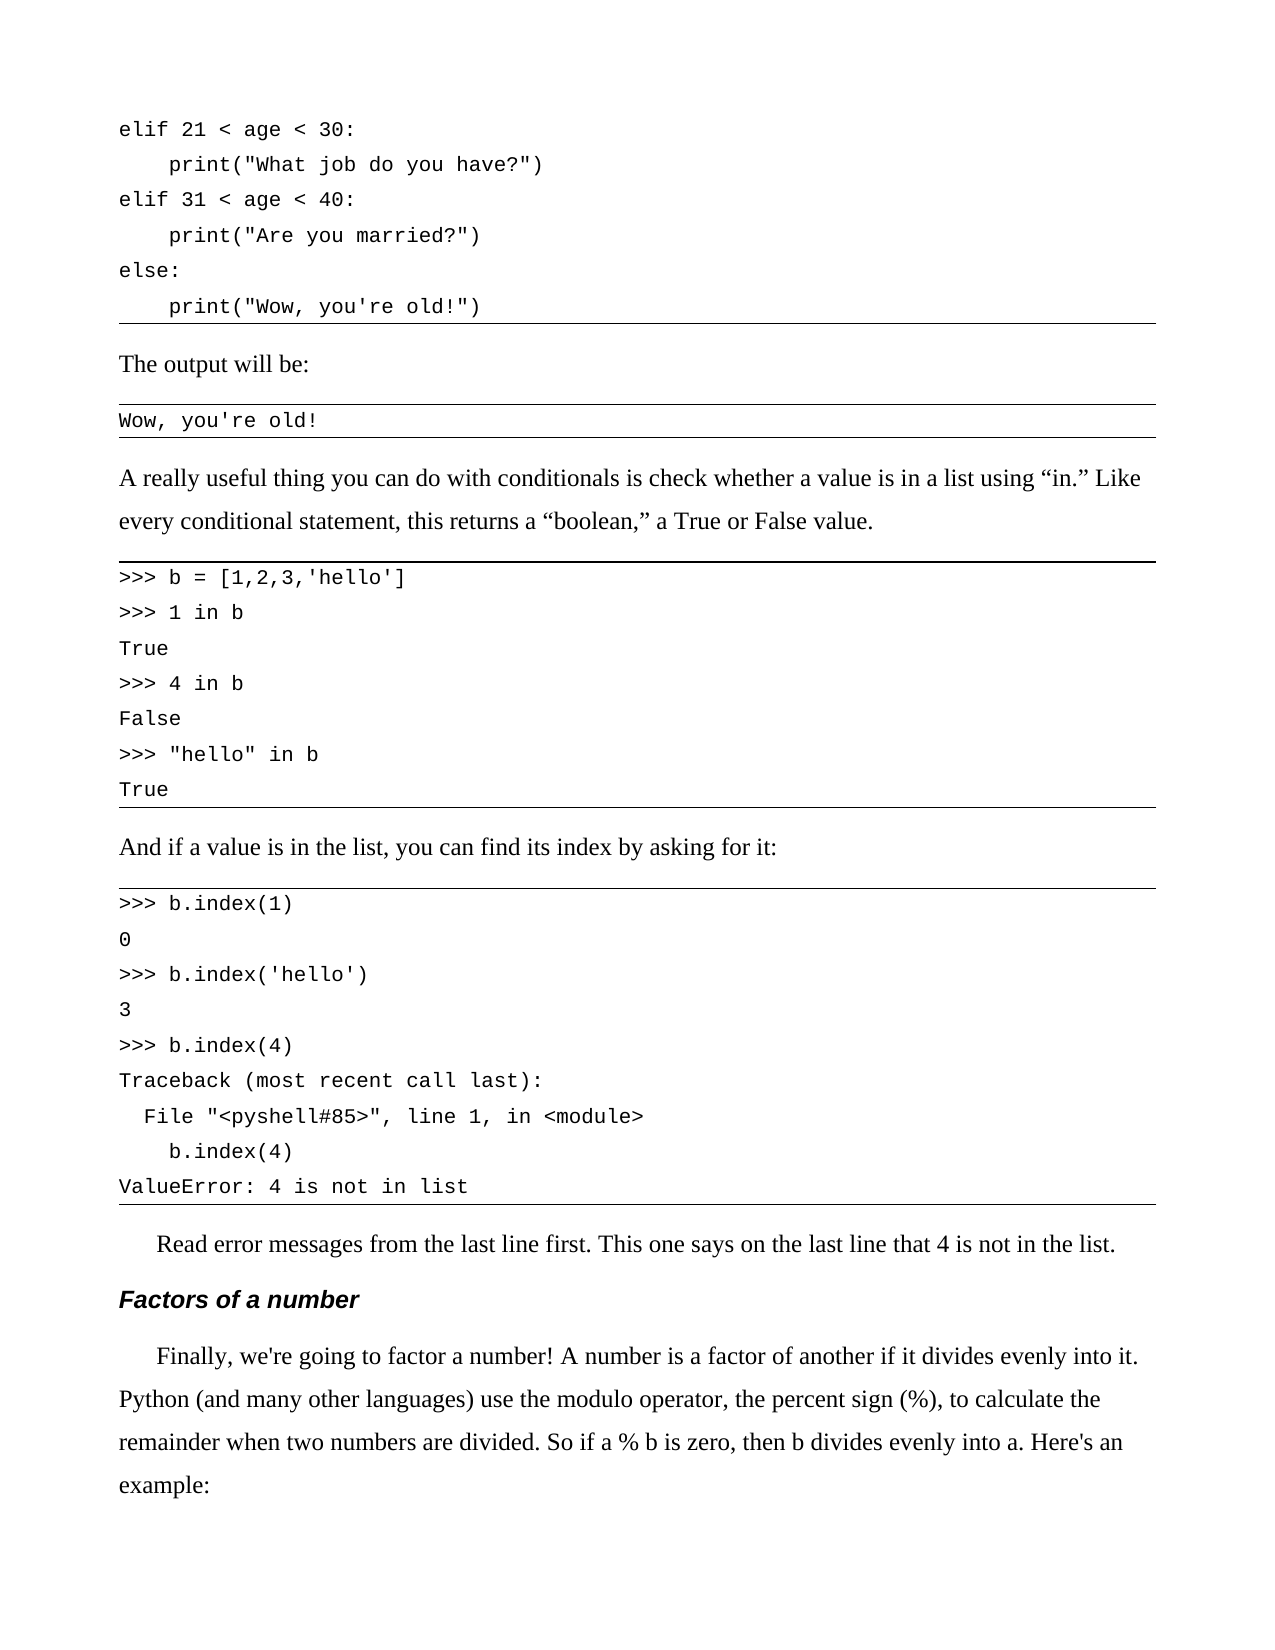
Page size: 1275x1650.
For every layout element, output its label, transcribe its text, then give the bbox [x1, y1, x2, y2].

text True [118, 779, 1156, 808]
text Traceback (most recent call last): [118, 1070, 1156, 1094]
text print("Wow, you're old!") [118, 296, 1156, 324]
text else: [118, 260, 1156, 284]
text Read error messages from the last line first. This one says on the last line that 4 is not in the list. [118, 1229, 1156, 1258]
text False [118, 708, 1156, 732]
text >>> b.index(1) [118, 889, 1156, 917]
text ValueError: 4 is not in list [118, 1176, 1156, 1205]
text File "<pyshell#85>", line 1, in <module> [118, 1106, 1156, 1129]
text elif 31 < age < 40: [118, 189, 1156, 213]
text Factors of a number [118, 1285, 1156, 1314]
text >>> b = [1,2,3,'hello'] [118, 562, 1156, 590]
text print("What job do you have?") [118, 154, 1156, 178]
text The output will be: [118, 349, 1156, 377]
text print("Are you married?") [118, 225, 1156, 248]
text A really useful thing you can do with conditionals is check whether a value is in a list using “in.” Like every conditional statement, this returns a “boolean,” a True or False value. [118, 463, 1156, 534]
text >>> 4 in b [118, 673, 1156, 697]
text And if a value is in the list, you can find its index by asking for it: [118, 832, 1156, 861]
text >>> 1 in b [118, 602, 1156, 626]
text elif 21 < age < 30: [118, 118, 1156, 142]
text >>> b.index('hello') [118, 964, 1156, 988]
text >>> "hello" in b [118, 744, 1156, 767]
text True [118, 637, 1156, 661]
text >>> b.index(4) [118, 1035, 1156, 1058]
text Finally, we're going to factor a number! A number is a factor of another if it divides evenly into it. Python (and many other languages) use the modulo operator, the percent sign (%), to calculate the remainder when two numbers are divided. So if a % b is zero, then b divides evenly into a. Here's an example: [118, 1341, 1156, 1499]
text 3 [118, 999, 1156, 1023]
text 0 [118, 928, 1156, 952]
text Wow, you're old! [118, 405, 1156, 438]
text b.index(4) [118, 1141, 1156, 1165]
